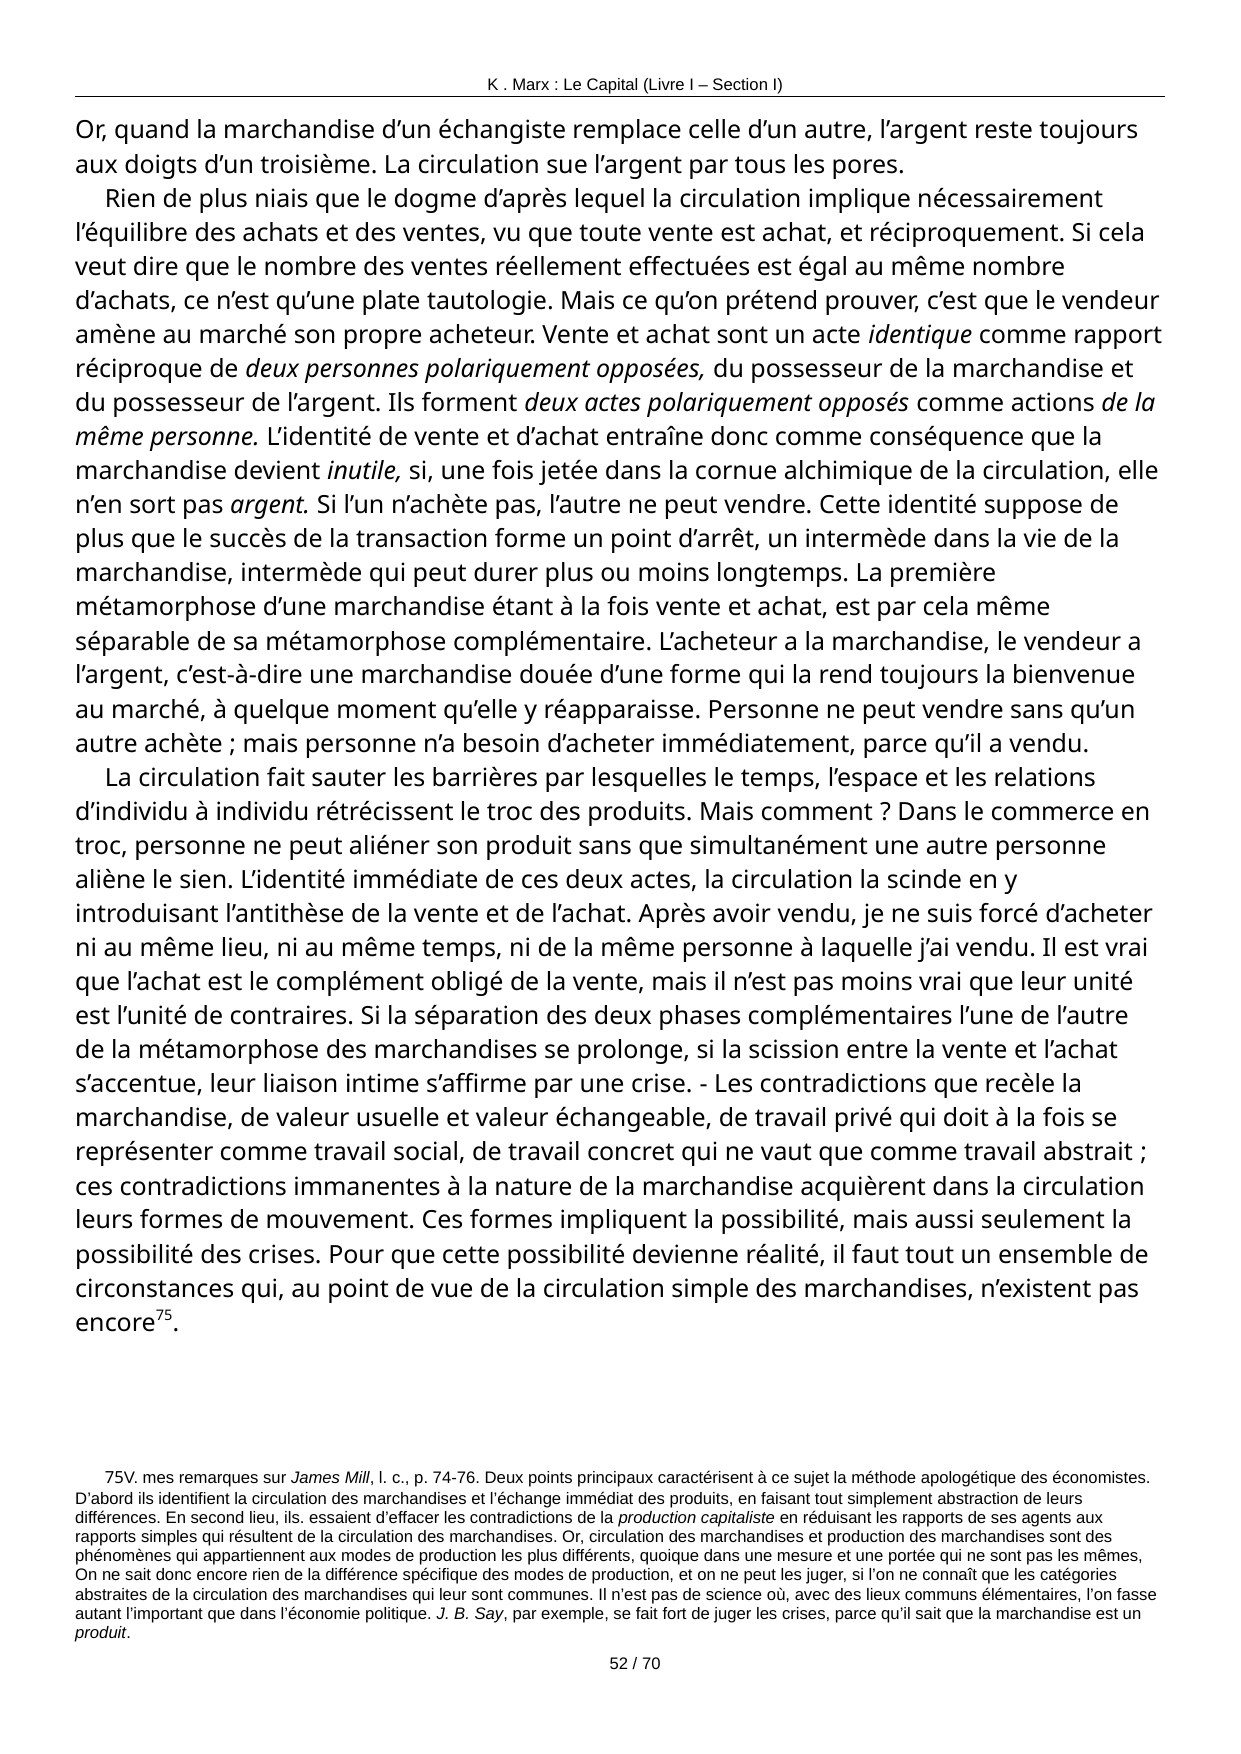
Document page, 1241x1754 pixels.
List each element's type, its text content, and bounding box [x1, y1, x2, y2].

text V. mes remarques sur James Mill, l. c., p. 74‑76. Deux points principaux caractérisent à ce sujet la méthode apologétique des économistes. D’abord ils identifient la circulation des marchandises et l’échange immédiat des produits, en faisant tout simplement abstraction de leurs différences. En second lieu, ils. essaient d’effacer les contradictions de la production capitaliste en réduisant les rapports de ses agents aux rapports simples qui résultent de la circulation des marchandises. Or, circulation des marchandises et production des marchandises sont des phénomènes qui appartiennent aux modes de production les plus différents, quoique dans une mesure et une portée qui ne sont pas les mêmes, On ne sait donc encore rien de la différence spécifique des modes de production, et on ne peut les juger, si l’on ne connaît que les catégories abstraites de la circulation des marchandises qui leur sont communes. Il n’est pas de science où, avec des lieux communs élémentaires, l’on fasse autant l’important que dans l’économie politique. J. B. Say, par exemple, se fait fort de juger les crises, parce qu’il sait que la marchandise est un produit. [75, 1466, 1165, 1642]
text Or, quand la marchandise d’un échangiste remplace celle d’un autre, l’argent reste toujours aux doigts d’un troisième. La circulation sue l’argent par tous les pores. [75, 112, 1165, 180]
text Rien de plus niais que le dogme d’après lequel la circulation implique nécessairement l’équilibre des achats et des ventes, vu que toute vente est achat, et réciproquement. Si cela veut dire que le nombre des ventes réellement effectuées est égal au même nombre d’achats, ce n’est qu’une plate tautologie. Mais ce qu’on prétend prouver, c’est que le vendeur amène au marché son propre acheteur. Vente et achat sont un acte identique comme rapport réciproque de deux personnes polariquement opposées, du possesseur de la marchandise et du possesseur de l’argent. Ils forment deux actes polariquement opposés comme actions de la même personne. L’identité de vente et d’achat entraîne donc comme conséquence que la marchandise devient inutile, si, une fois jetée dans la cornue alchimique de la circulation, elle n’en sort pas argent. Si l’un n’achète pas, l’autre ne peut vendre. Cette identité suppose de plus que le succès de la transaction forme un point d’arrêt, un intermède dans la vie de la marchandise, intermède qui peut durer plus ou moins longtemps. La première métamorphose d’une marchandise étant à la fois vente et achat, est par cela même séparable de sa métamorphose complémentaire. L’acheteur a la marchandise, le vendeur a l’argent, c’est‑à‑dire une marchandise douée d’une forme qui la rend toujours la bienvenue au marché, à quelque moment qu’elle y réapparaisse. Personne ne peut vendre sans qu’un autre achète ; mais personne n’a besoin d’acheter immédiatement, parce qu’il a vendu. [75, 180, 1165, 759]
text La circulation fait sauter les barrières par lesquelles le temps, l’espace et les relations d’individu à individu rétrécissent le troc des produits. Mais comment ? Dans le commerce en troc, personne ne peut aliéner son produit sans que simultanément une autre personne aliène le sien. L’identité immédiate de ces deux actes, la circulation la scinde en y introduisant l’antithèse de la vente et de l’achat. Après avoir vendu, je ne suis forcé d’acheter ni au même lieu, ni au même temps, ni de la même personne à laquelle j’ai vendu. Il est vrai que l’achat est le complément obligé de la vente, mais il n’est pas moins vrai que leur unité est l’unité de contraires. Si la séparation des deux phases complémentaires l’une de l’autre de la métamorphose des marchandises se prolonge, si la scission entre la vente et l’achat s’accentue, leur liaison intime s’affirme par une crise. ‑ Les contradictions que recèle la marchandise, de valeur usuelle et valeur échangeable, de travail privé qui doit à la fois se représenter comme travail social, de travail concret qui ne vaut que comme travail abstrait ; ces contradictions immanentes à la nature de la marchandise acquièrent dans la circulation leurs formes de mouvement. Ces formes impliquent la possibilité, mais aussi seulement la possibilité des crises. Pour que cette possibilité devienne réalité, il faut tout un ensemble de circonstances qui, au point de vue de la circulation simple des marchandises, n’existent pas encore. [75, 759, 1165, 1338]
